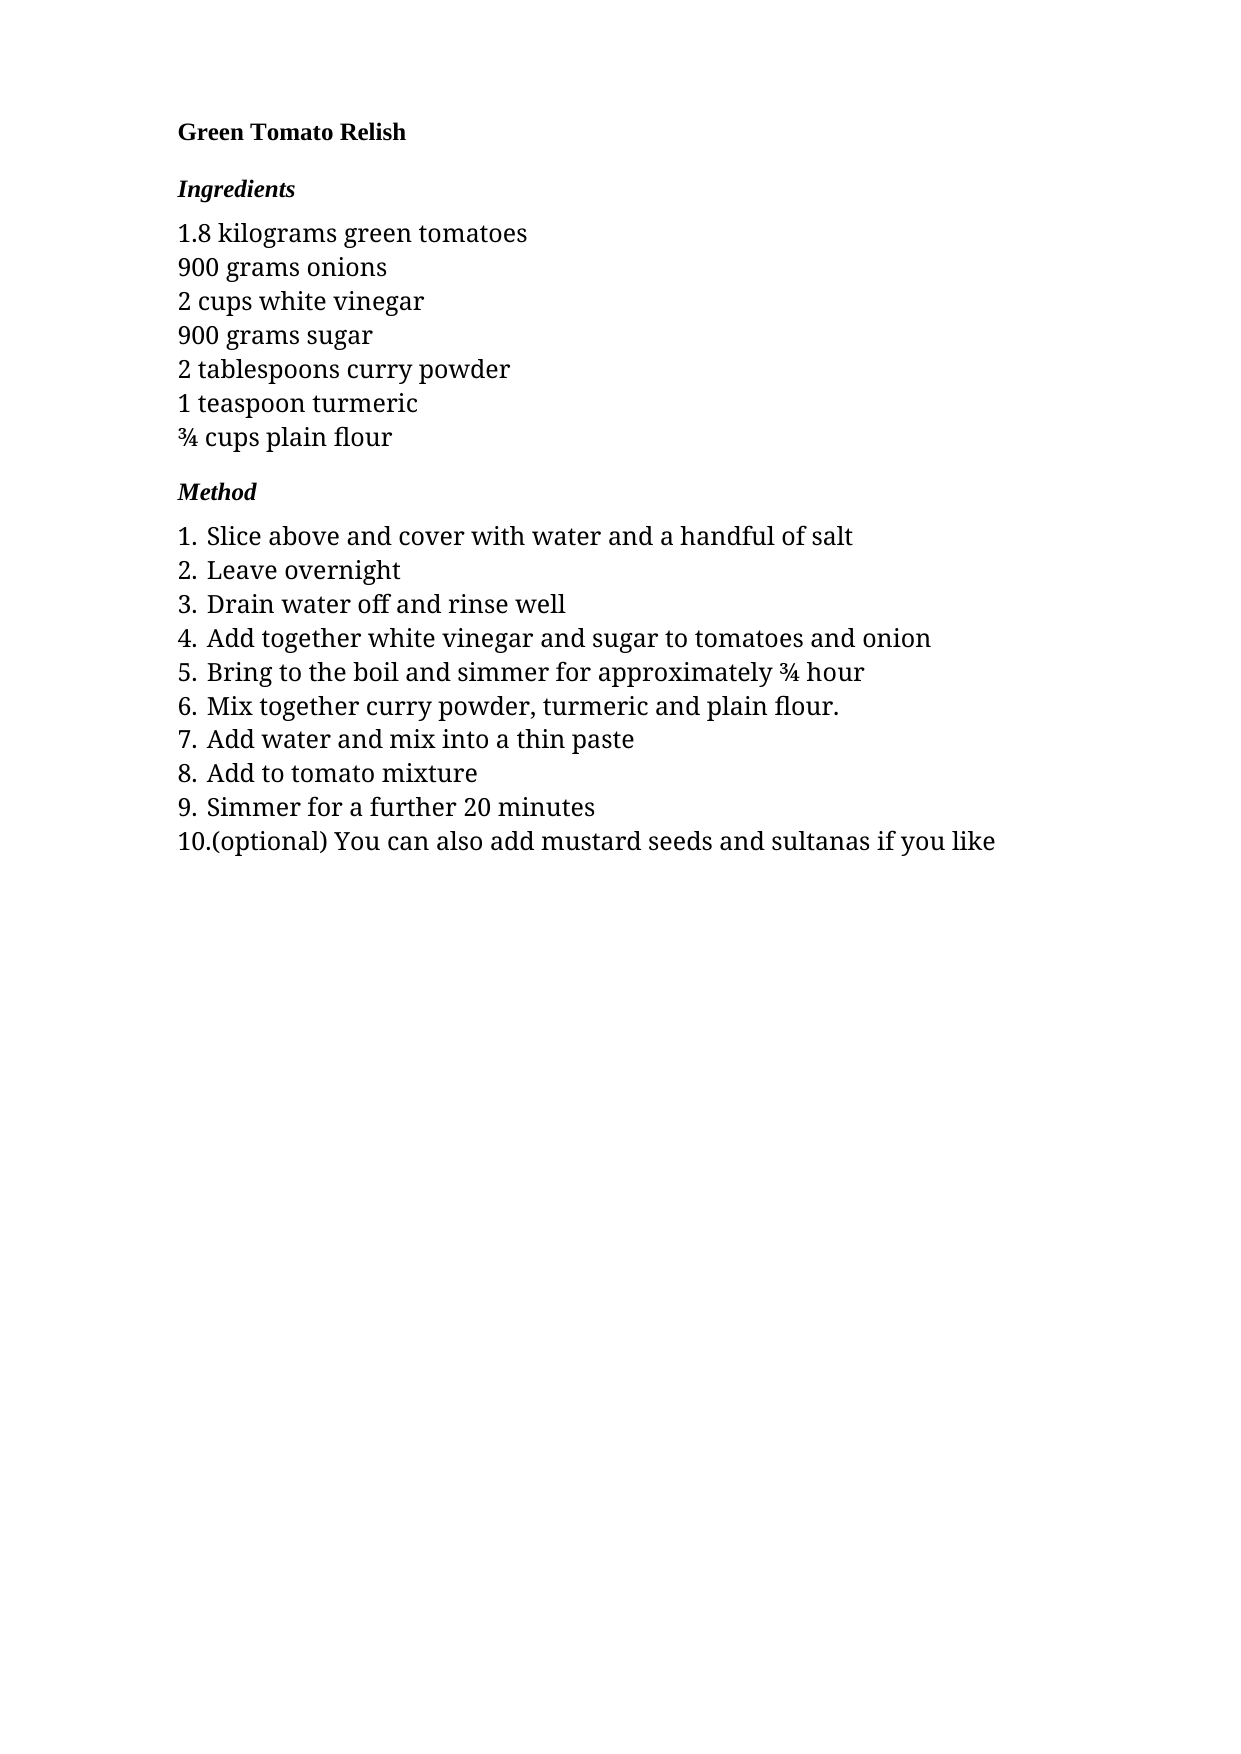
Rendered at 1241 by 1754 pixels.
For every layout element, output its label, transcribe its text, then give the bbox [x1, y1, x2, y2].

list Mix together curry powder, turmeric and plain flour. [177, 688, 1122, 722]
list Add water and mix into a thin paste [177, 722, 1122, 756]
text ¾ cups plain flour [177, 419, 1122, 453]
text 900 grams onions [177, 249, 1122, 283]
list Add together white vinegar and sugar to tomatoes and onion [177, 620, 1122, 654]
list Drain water off and rinse well [177, 586, 1122, 620]
list Bring to the boil and simmer for approximately ¾ hour [177, 654, 1122, 688]
text 2 tablespoons curry powder [177, 351, 1122, 385]
subtitle Method [177, 478, 1122, 506]
list (optional) You can also add mustard seeds and sultanas if you like [177, 824, 1122, 858]
list Leave overnight [177, 552, 1122, 586]
list Simmer for a further 20 minutes [177, 790, 1122, 824]
list Slice above and cover with water and a handful of salt [177, 518, 1122, 552]
text 1 teaspoon turmeric [177, 385, 1122, 419]
text 2 cups white vinegar [177, 283, 1122, 317]
subtitle Ingredients [177, 175, 1122, 203]
text 900 grams sugar [177, 317, 1122, 351]
text 1.8 kilograms green tomatoes [177, 216, 1122, 249]
list Add to tomato mixture [177, 756, 1122, 790]
